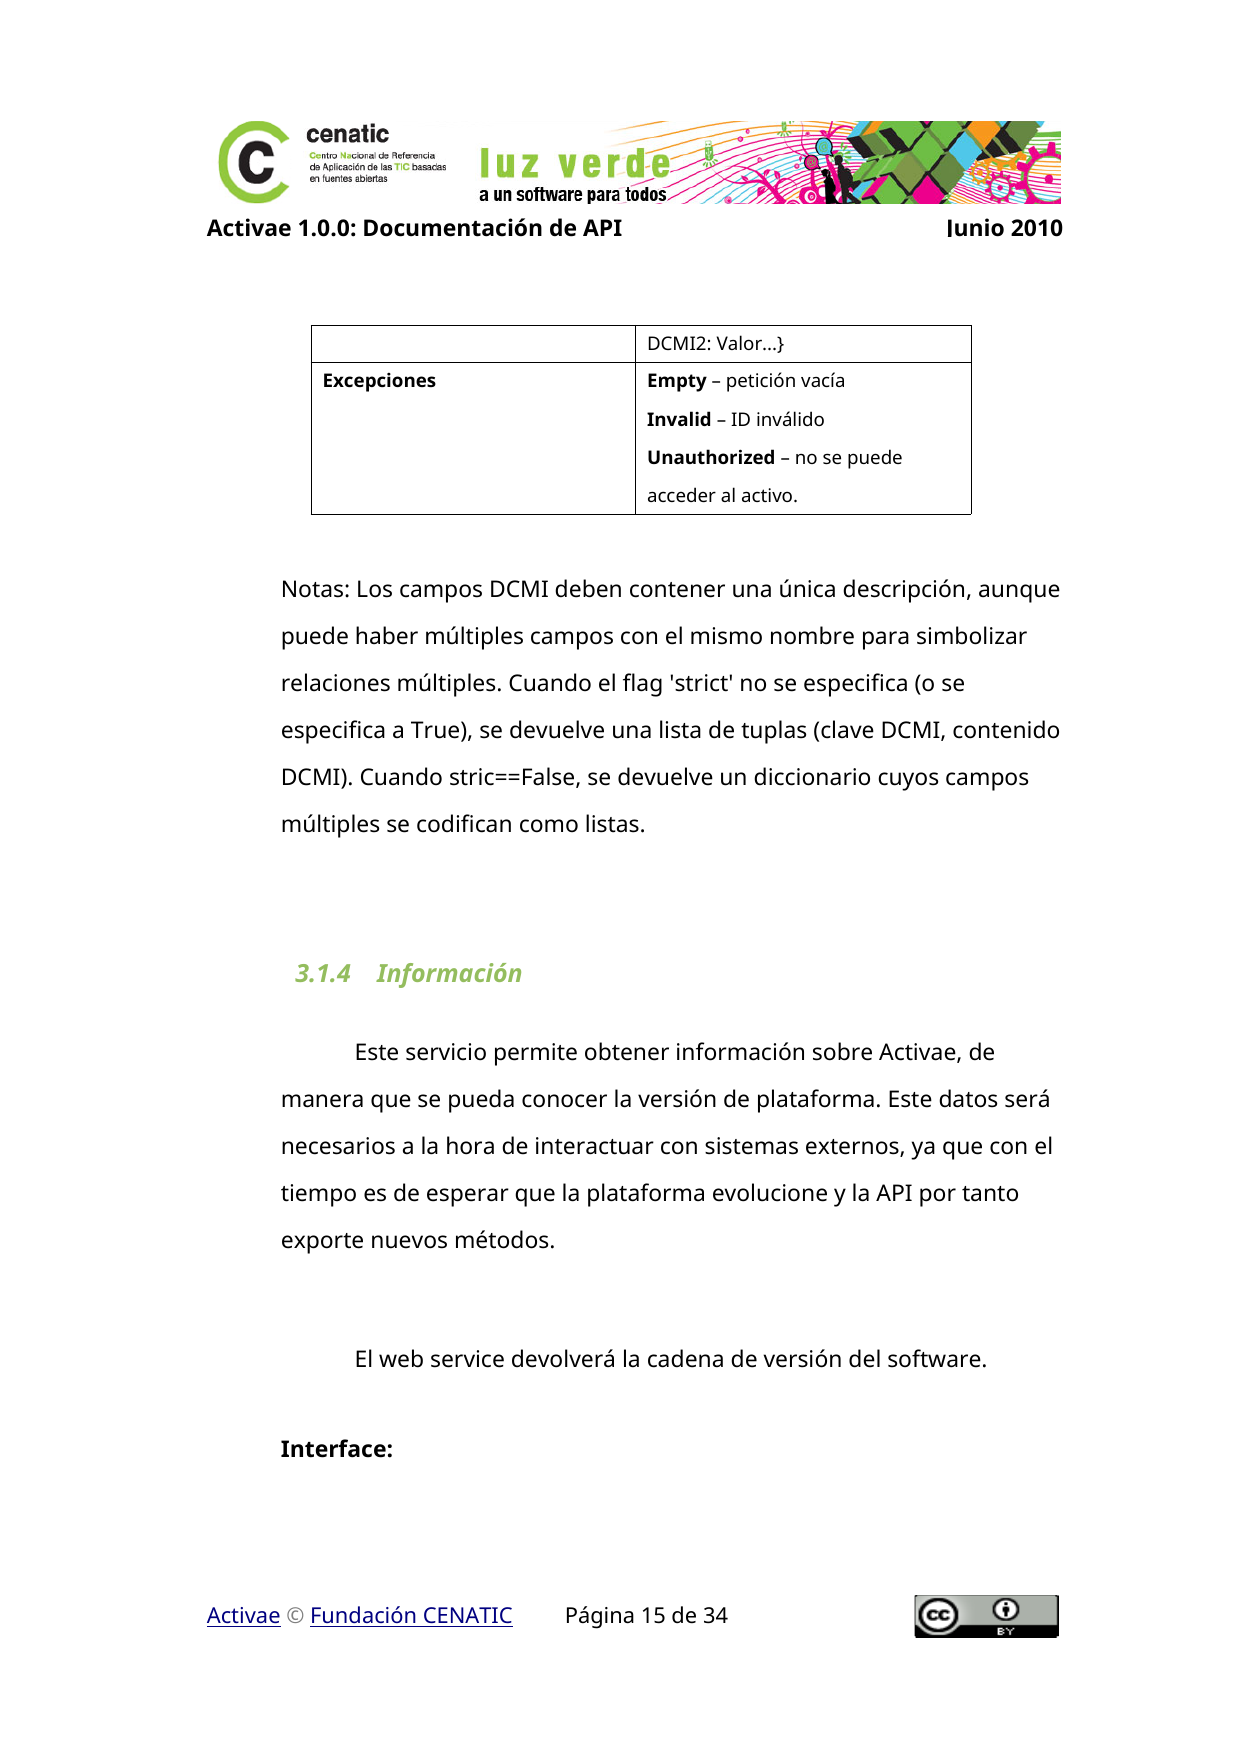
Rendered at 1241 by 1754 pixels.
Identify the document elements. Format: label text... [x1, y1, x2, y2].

text Notas: Los campos DCMI deben contener una única descripción, aunque puede haber múltiples campos con el mismo nombre para simbolizar relaciones múltiples. Cuando el flag 'strict' no se especifica (o se especifica a True), se devuelve una lista de tuplas (clave DCMI, contenido DCMI). Cuando stric==False, se devuelve un diccionario cuyos campos múltiples se codifican como listas. [281, 573, 1063, 839]
subtitle Información [207, 956, 1063, 990]
table_cell Excepciones [312, 363, 635, 514]
picture [211, 121, 1061, 204]
table_cell DCMI2: Valor...} [636, 326, 971, 362]
text El web service devolverá la cadena de versión del software. [281, 1342, 1063, 1374]
text Este servicio permite obtener información sobre Activae, de manera que se pueda conocer la versión de plataforma. Este datos será necesarios a la hora de interactuar con sistemas externos, ya que con el tiempo es de esperar que la plataforma evolucione y la API por tanto exporte nuevos métodos. [281, 1036, 1063, 1255]
table_cell [312, 326, 635, 362]
text Interface: [281, 1433, 1063, 1464]
picture [914, 1595, 1059, 1638]
table_cell Empty – petición vacía Invalid – ID inválido Unauthorized – no se puede acceder al activo. [636, 363, 971, 514]
